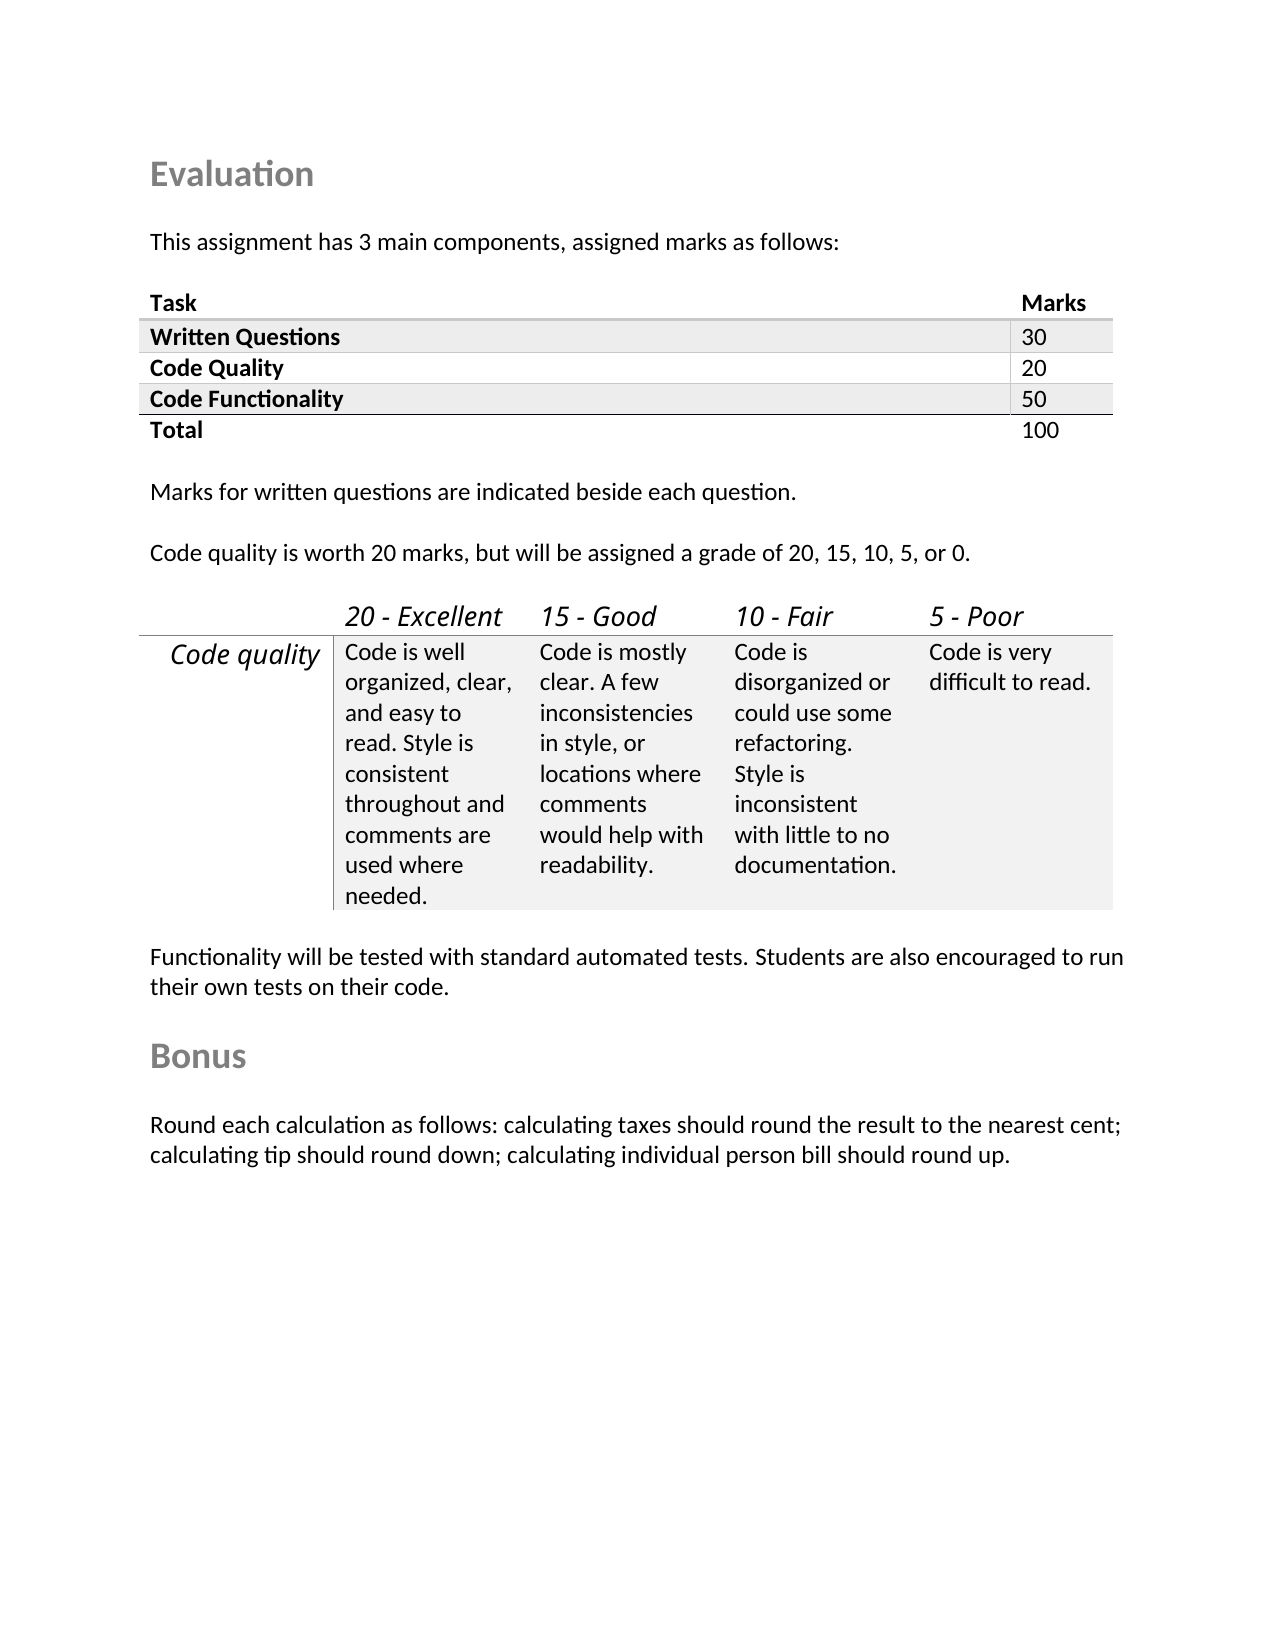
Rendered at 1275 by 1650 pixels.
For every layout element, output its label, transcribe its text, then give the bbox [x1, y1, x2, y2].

text This assignment has 3 main components, assigned marks as follows: [150, 226, 1125, 257]
table_cell Code is well organized, clear, and easy to read. Style is consistent throughout and comments are used where needed. [334, 636, 528, 910]
table_cell Code is mostly clear. A few inconsistencies in style, or locations where comments would help with readability. [528, 636, 723, 910]
text Evaluation [150, 150, 1125, 196]
table_cell 100 [1010, 415, 1113, 445]
table_header 5 - Poor [918, 598, 1113, 635]
table_cell Total [139, 415, 1010, 445]
table_cell Code is very difficult to read. [918, 636, 1113, 910]
table_cell Code is disorganized or could use some refactoring. Style is inconsistent with little to no documentation. [723, 636, 918, 910]
table_cell Code Quality [139, 353, 1010, 383]
table_header 20 - Excellent [334, 598, 528, 635]
table_cell Written Questions [139, 321, 1010, 352]
table_cell 30 [1011, 321, 1113, 352]
text Functionality will be tested with standard automated tests. Students are also encouraged to run their own tests on their code. [150, 941, 1125, 1002]
text Bonus [150, 1032, 1125, 1078]
table_cell 20 [1011, 353, 1113, 383]
table_header 15 - Good [528, 598, 723, 635]
text Marks for written questions are indicated beside each question. [150, 476, 1125, 506]
table_header Task [139, 288, 1010, 318]
table_cell Code quality [139, 636, 333, 910]
table_header [139, 598, 333, 635]
text Code quality is worth 20 marks, but will be assigned a grade of 20, 15, 10, 5, or 0. [150, 537, 1125, 567]
table_header 10 - Fair [723, 598, 918, 635]
table_header Marks [1010, 288, 1113, 318]
text Round each calculation as follows: calculating taxes should round the result to the nearest cent; calculating tip should round down; calculating individual person bill should round up. [150, 1109, 1125, 1170]
table_cell Code Functionality [139, 384, 1010, 414]
table_cell 50 [1011, 384, 1113, 414]
